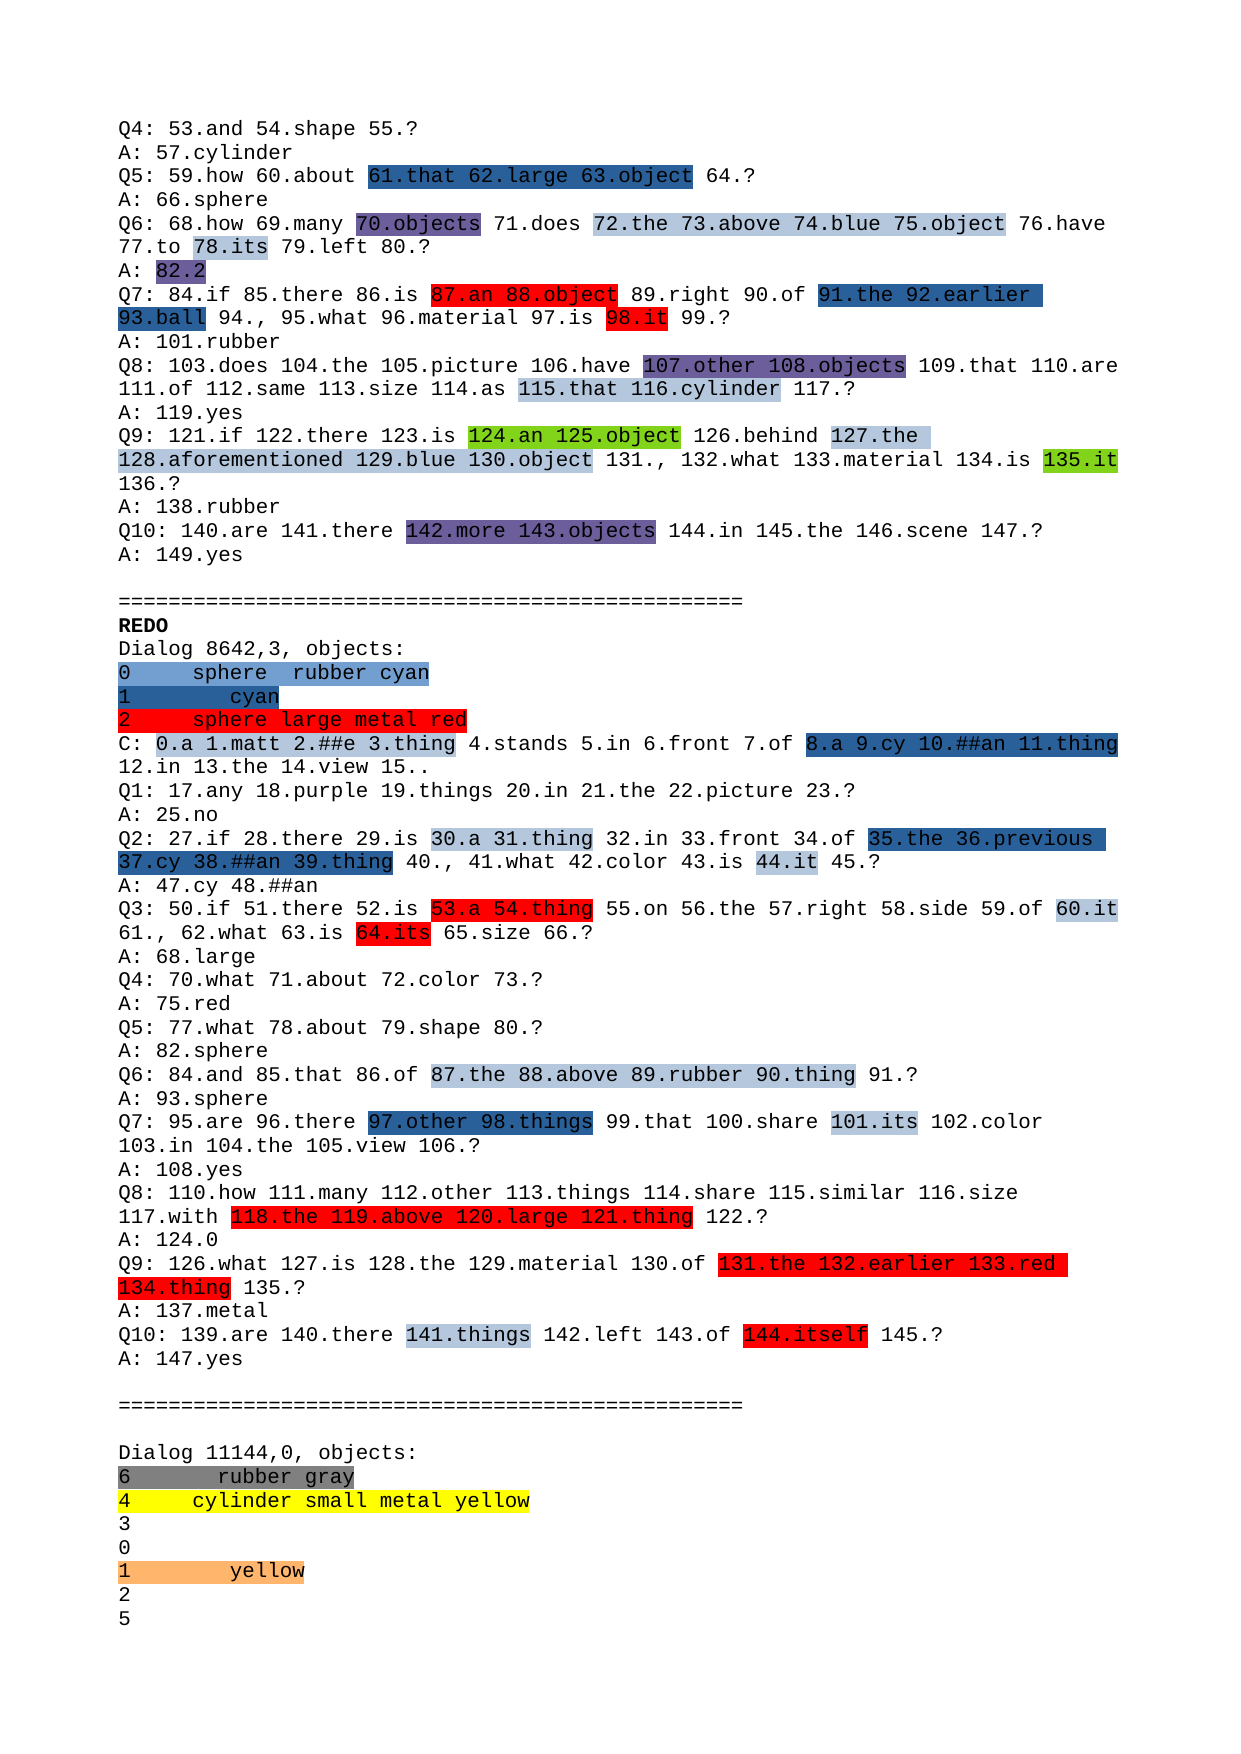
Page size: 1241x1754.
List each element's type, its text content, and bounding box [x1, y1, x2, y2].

text Q4: 53.and 54.shape 55.? A: 57.cylinder Q5: 59.how 60.about 61.that 62.large 63.object 64.? A: 66.sphere Q6: 68.how 69.many 70.objects 71.does 72.the 73.above 74.blue 75.object 76.have 77.to 78.its 79.left 80.? A: 82.2 Q7: 84.if 85.there 86.is 87.an 88.object 89.right 90.of 91.the 92.earlier 93.ball 94., 95.what 96.material 97.is 98.it 99.? A: 101.rubber Q8: 103.does 104.the 105.picture 106.have 107.other 108.objects 109.that 110.are 111.of 112.same 113.size 114.as 115.that 116.cylinder 117.? A: 119.yes Q9: 121.if 122.there 123.is 124.an 125.object 126.behind 127.the 128.aforementioned 129.blue 130.object 131., 132.what 133.material 134.is 135.it 136.? A: 138.rubber Q10: 140.are 141.there 142.more 143.objects 144.in 145.the 146.scene 147.? A: 149.yes ================================================== REDO Dialog 8642,3, objects: 0 sphere rubber cyan 1 cyan 2 sphere large metal red C: 0.a 1.matt 2.##e 3.thing 4.stands 5.in 6.front 7.of 8.a 9.cy 10.##an 11.thing 12.in 13.the 14.view 15.. Q1: 17.any 18.purple 19.things 20.in 21.the 22.picture 23.? A: 25.no Q2: 27.if 28.there 29.is 30.a 31.thing 32.in 33.front 34.of 35.the 36.previous 37.cy 38.##an 39.thing 40., 41.what 42.color 43.is 44.it 45.? A: 47.cy 48.##an Q3: 50.if 51.there 52.is 53.a 54.thing 55.on 56.the 57.right 58.side 59.of 60.it 61., 62.what 63.is 64.its 65.size 66.? A: 68.large Q4: 70.what 71.about 72.color 73.? A: 75.red Q5: 77.what 78.about 79.shape 80.? A: 82.sphere Q6: 84.and 85.that 86.of 87.the 88.above 89.rubber 90.thing 91.? A: 93.sphere Q7: 95.are 96.there 97.other 98.things 99.that 100.share 101.its 102.color 103.in 104.the 105.view 106.? A: 108.yes Q8: 110.how 111.many 112.other 113.things 114.share 115.similar 116.size 117.with 118.the 119.above 120.large 121.thing 122.? A: 124.0 Q9: 126.what 127.is 128.the 129.material 130.of 131.the 132.earlier 133.red 134.thing 135.? A: 137.metal Q10: 139.are 140.there 141.things 142.left 143.of 144.itself 145.? A: 147.yes ================================================== Dialog 11144,0, objects: 6 rubber gray 4 cylinder small metal yellow 3 0 1 yellow 2 5 [118, 118, 1122, 1631]
